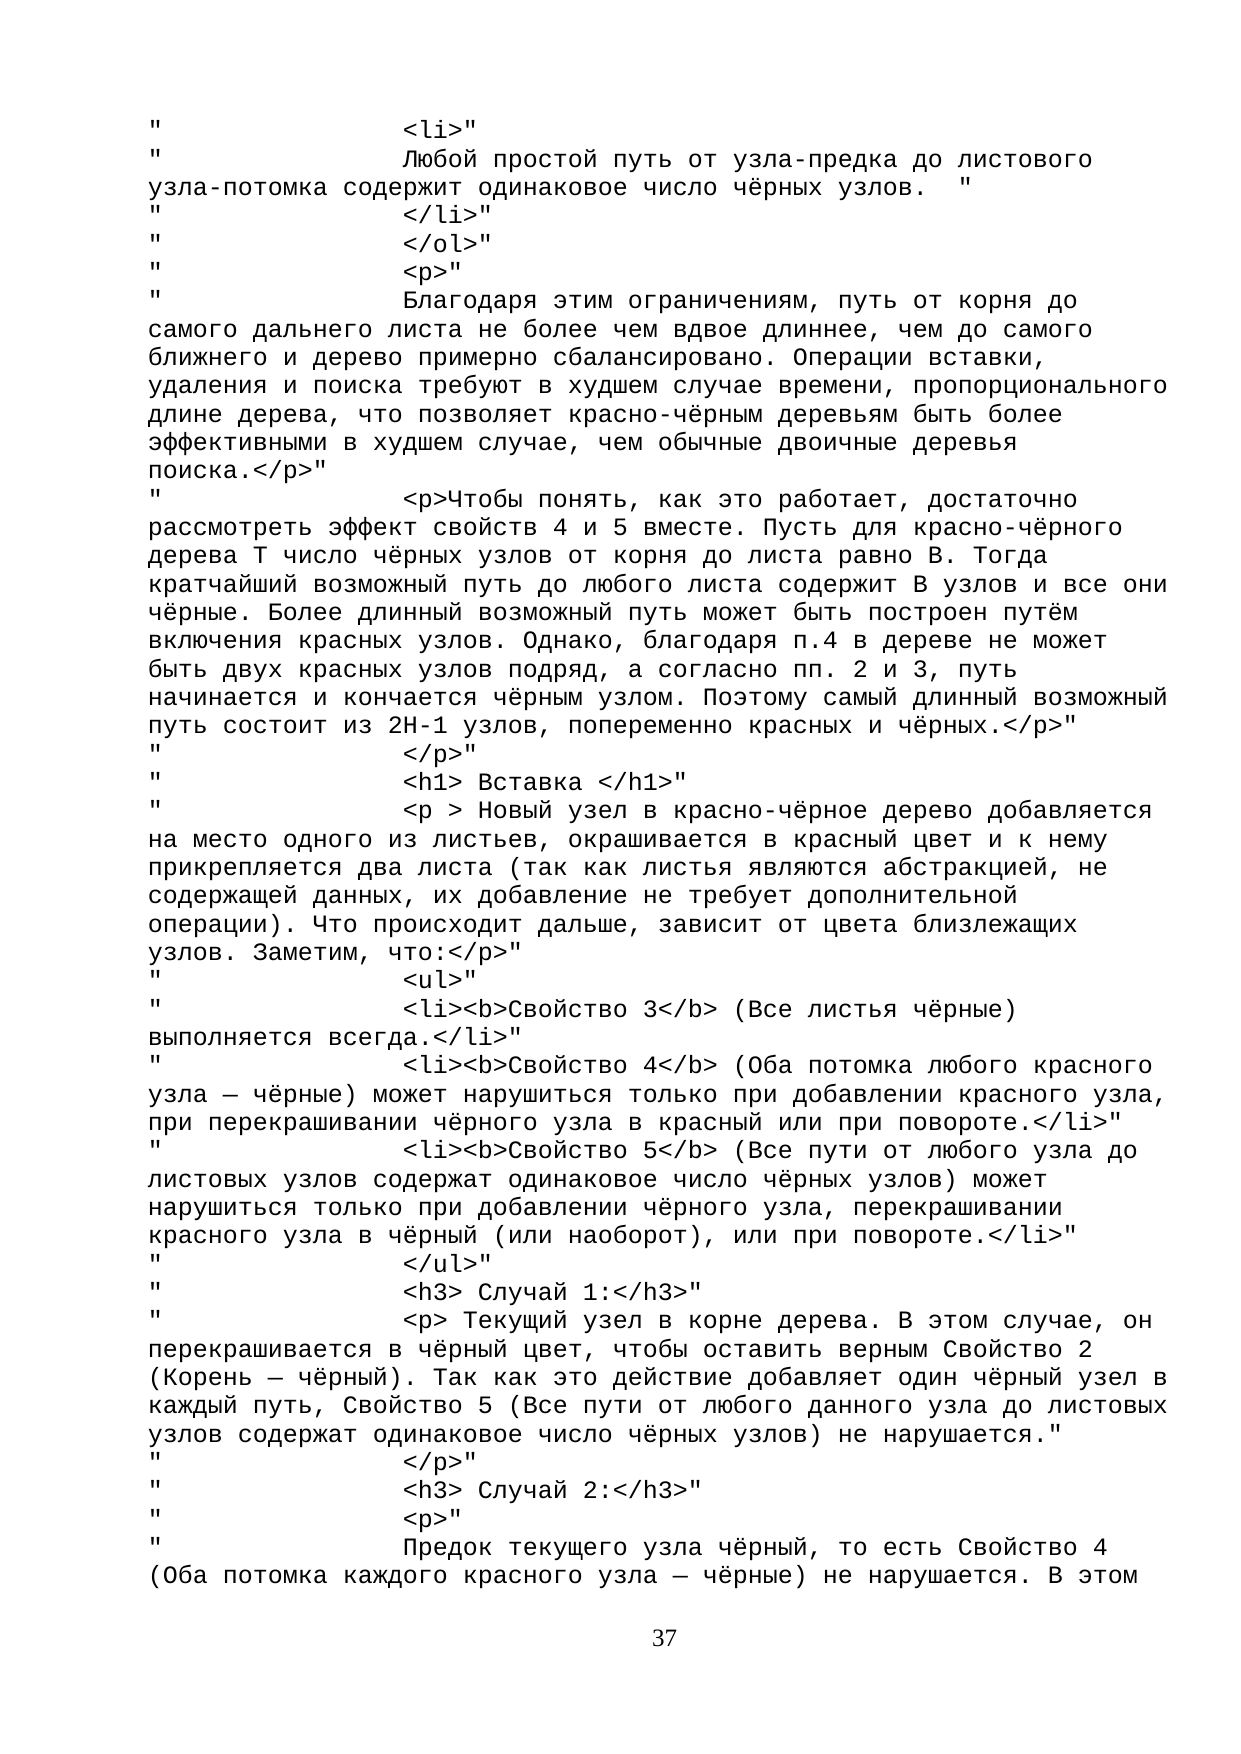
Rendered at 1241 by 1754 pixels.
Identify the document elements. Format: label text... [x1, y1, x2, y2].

text " Любой простой путь от узла-предка до листового узла-потомка содержит одинаковое число чёрных узлов. " [148, 146, 1181, 203]
text " <p>" [148, 1506, 1181, 1535]
text " </ul>" [148, 1251, 1181, 1280]
text " <li><b>Свойство 3</b> (Все листья чёрные) выполняется всегда.</li>" [148, 996, 1181, 1053]
text " <li><b>Свойство 5</b> (Все пути от любого узла до листовых узлов содержат одинаковое число чёрных узлов) может нарушиться только при добавлении чёрного узла, перекрашивании красного узла в чёрный (или наоборот), или при повороте.</li>" [148, 1138, 1181, 1251]
text " <p>" [148, 260, 1181, 288]
text " Благодаря этим ограничениям, путь от корня до самого дальнего листа не более чем вдвое длиннее, чем до самого ближнего и дерево примерно сбалансировано. Операции вставки, удаления и поиска требуют в худшем случае времени, пропорционального длине дерева, что позволяет красно-чёрным деревьям быть более эффективными в худшем случае, чем обычные двоичные деревья поиска.</p>" [148, 288, 1181, 486]
text " <li>" [148, 118, 1181, 146]
text " <p > Новый узел в красно-чёрное дерево добавляется на место одного из листьев, окрашивается в красный цвет и к нему прикрепляется два листа (так как листья являются абстракцией, не содержащей данных, их добавление не требует дополнительной операции). Что происходит дальше, зависит от цвета близлежащих узлов. Заметим, что:</p>" [148, 798, 1181, 968]
text " <h3> Случай 1:</h3>" [148, 1280, 1181, 1308]
text " </p>" [148, 1450, 1181, 1478]
text " </p>" [148, 741, 1181, 770]
text " Предок текущего узла чёрный, то есть Свойство 4 (Оба потомка каждого красного узла — чёрные) не нарушается. В этом [148, 1535, 1181, 1591]
text " <p> Текущий узел в корне дерева. В этом случае, он перекрашивается в чёрный цвет, чтобы оставить верным Свойство 2 (Корень — чёрный). Так как это действие добавляет один чёрный узел в каждый путь, Свойство 5 (Все пути от любого данного узла до листовых узлов содержат одинаковое число чёрных узлов) не нарушается." [148, 1308, 1181, 1450]
text " </ol>" [148, 231, 1181, 260]
text " <li><b>Свойство 4</b> (Оба потомка любого красного узла — чёрные) может нарушиться только при добавлении красного узла, при перекрашивании чёрного узла в красный или при повороте.</li>" [148, 1053, 1181, 1138]
text " <h3> Случай 2:</h3>" [148, 1478, 1181, 1506]
text " <h1> Вставка </h1>" [148, 770, 1181, 798]
text " </li>" [148, 203, 1181, 231]
text " <p>Чтобы понять, как это работает, достаточно рассмотреть эффект свойств 4 и 5 вместе. Пусть для красно-чёрного дерева T число чёрных узлов от корня до листа равно B. Тогда кратчайший возможный путь до любого листа содержит B узлов и все они чёрные. Более длинный возможный путь может быть построен путём включения красных узлов. Однако, благодаря п.4 в дереве не может быть двух красных узлов подряд, а согласно пп. 2 и 3, путь начинается и кончается чёрным узлом. Поэтому самый длинный возможный путь состоит из 2H-1 узлов, попеременно красных и чёрных.</p>" [148, 486, 1181, 741]
text " <ul>" [148, 968, 1181, 996]
